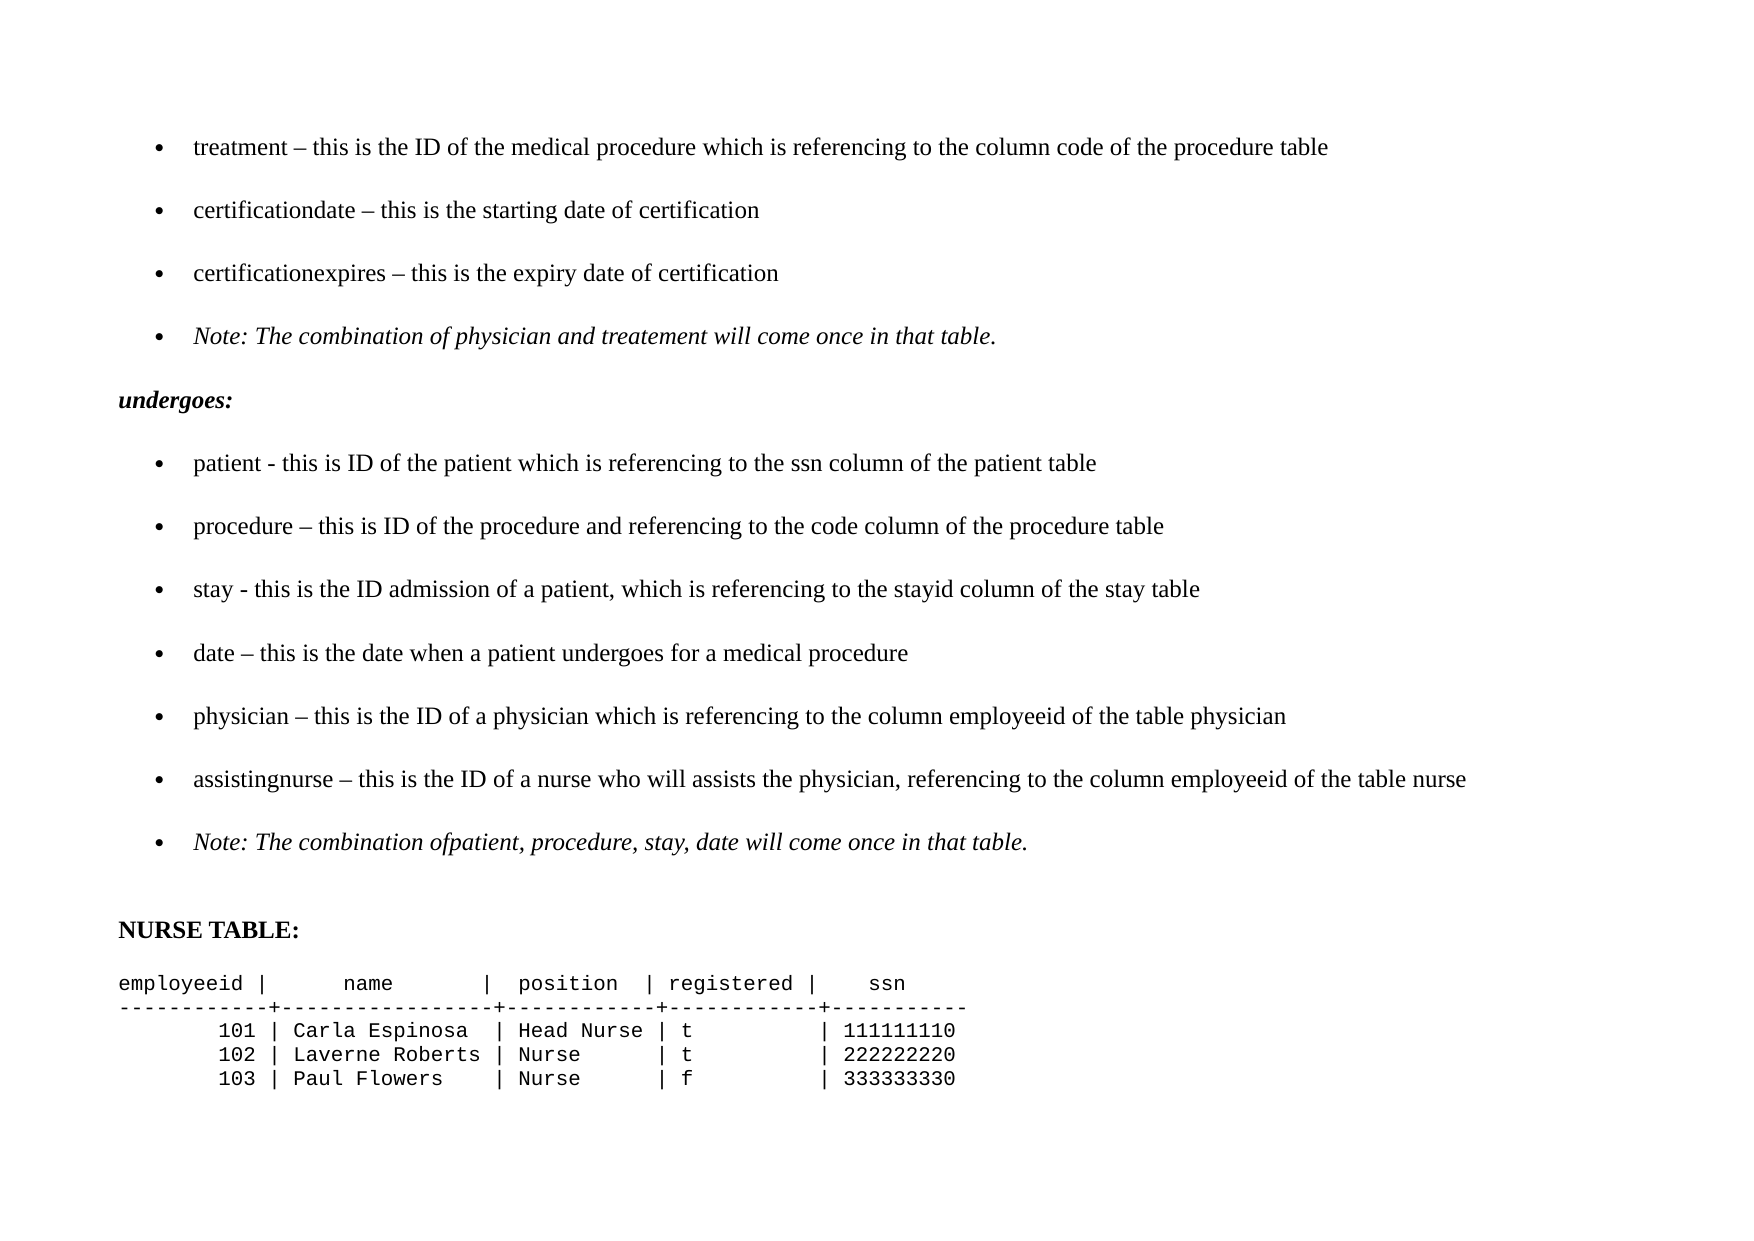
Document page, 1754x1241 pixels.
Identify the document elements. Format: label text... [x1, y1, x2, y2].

list certificationexpires – this is the expiry date of certification [156, 244, 1636, 287]
text 103 | Paul Flowers | Nurse | f | 333333330 [118, 1068, 1636, 1091]
list certificationdate – this is the starting date of certification [156, 181, 1636, 224]
text 101 | Carla Espinosa | Head Nurse | t | 111111110 [118, 1020, 1636, 1044]
text employeeid | name | position | registered | ssn [118, 973, 1636, 997]
list date – this is the date when a patient undergoes for a medical procedure [156, 624, 1636, 666]
list patient - this is ID of the patient which is referencing to the ssn column of the patient table [156, 434, 1636, 477]
list stay - this is the ID admission of a patient, which is referencing to the stayid column of the stay table [156, 561, 1636, 603]
text 102 | Laverne Roberts | Nurse | t | 222222220 [118, 1044, 1636, 1068]
text undergoes: [118, 371, 1636, 413]
list Note: The combination ofpatient, procedure, stay, date will come once in that table. [156, 814, 1636, 856]
text ------------+-----------------+------------+------------+----------- [118, 997, 1636, 1020]
list assistingnurse – this is the ID of a nurse who will assists the physician, referencing to the column employeeid of the table nurse [156, 750, 1636, 793]
list physician – this is the ID of a physician which is referencing to the column employeeid of the table physician [156, 687, 1636, 729]
list Note: The combination of physician and treatement will come once in that table. [156, 308, 1636, 350]
text NURSE TABLE: [118, 916, 1636, 944]
list treatment – this is the ID of the medical procedure which is referencing to the column code of the procedure table [156, 118, 1636, 161]
list procedure – this is ID of the procedure and referencing to the code column of the procedure table [156, 497, 1636, 540]
